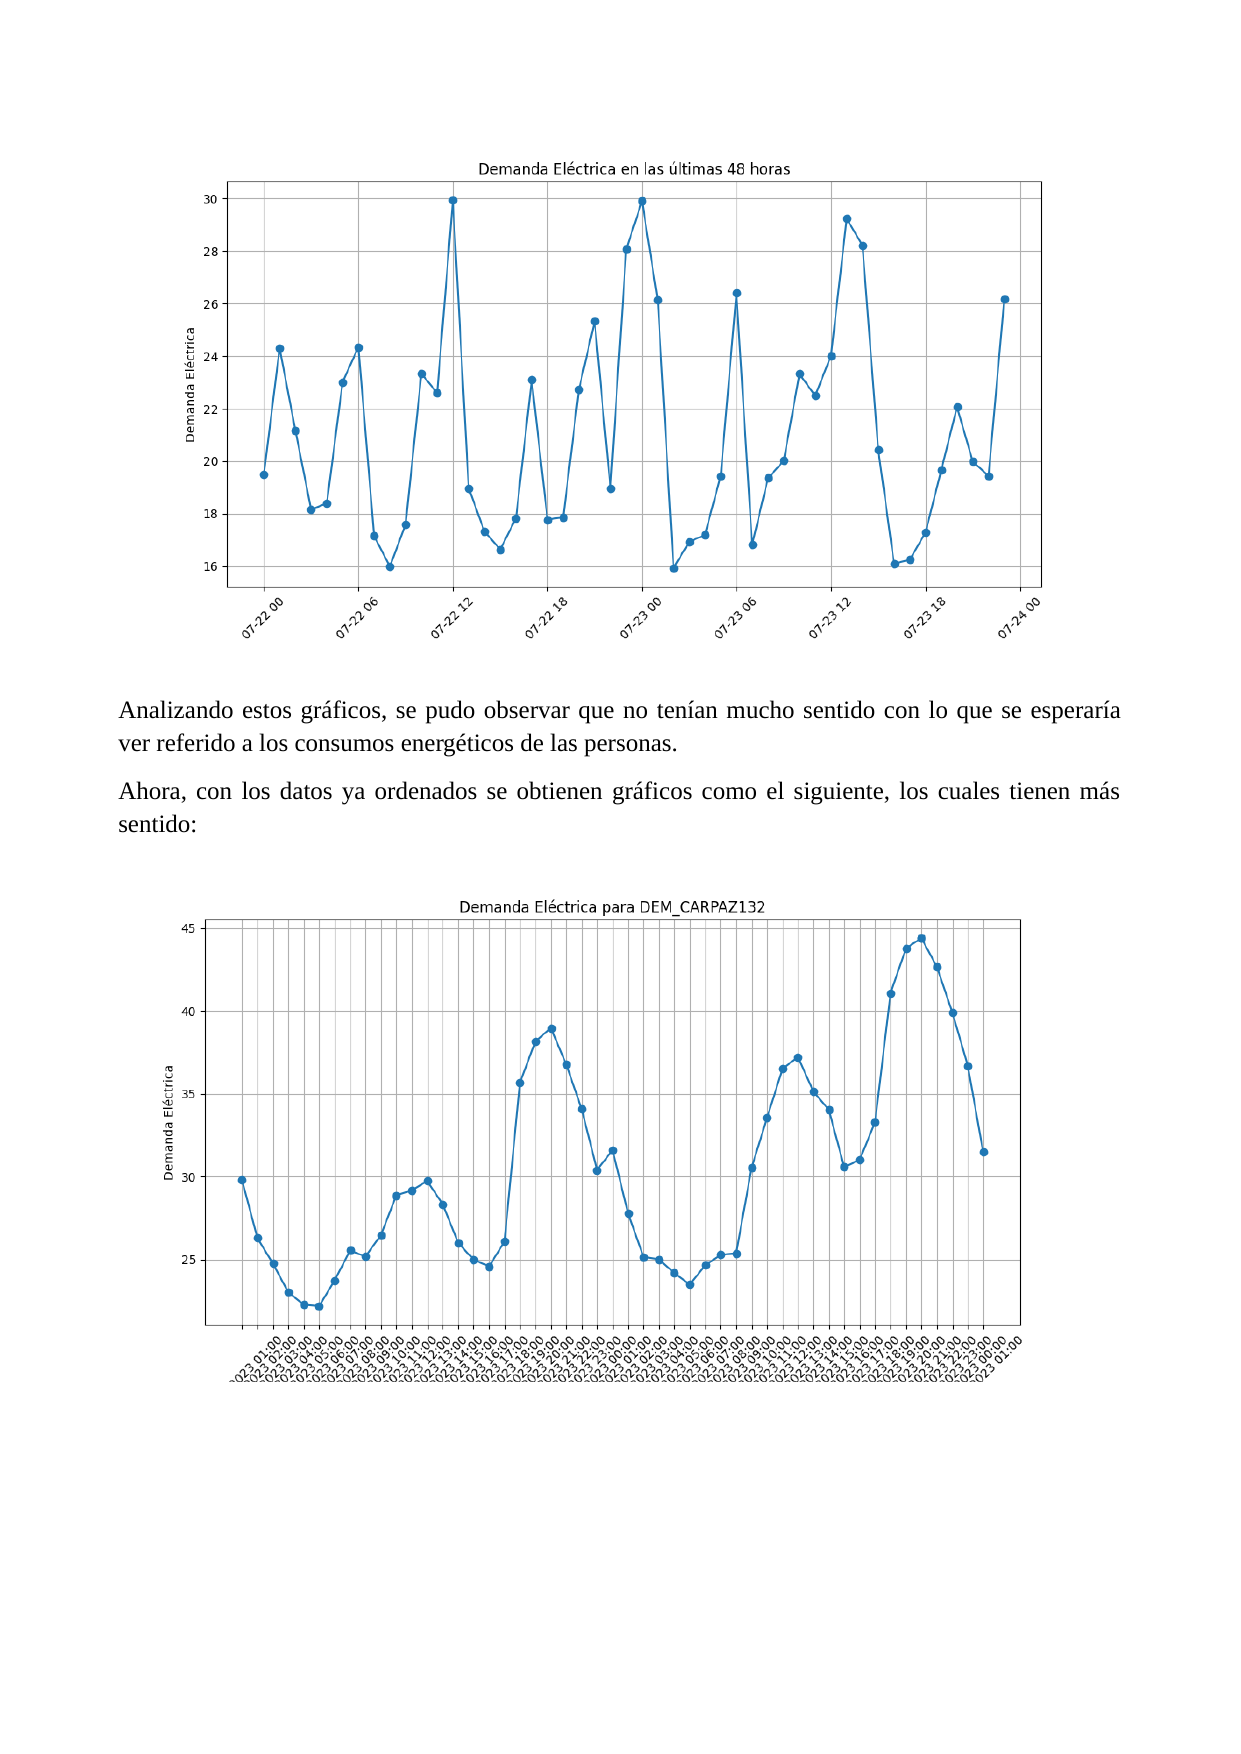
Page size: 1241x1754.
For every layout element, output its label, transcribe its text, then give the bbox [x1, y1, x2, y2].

text Ahora, con los datos ya ordenados se obtienen gráficos como el siguiente, los cuales tienen más sentido: [118, 776, 1122, 837]
text Analizando estos gráficos, se pudo observar que no tenían mucho sentido con lo que se esperaría ver referido a los consumos energéticos de las personas. [118, 695, 1122, 757]
picture [95, 118, 1146, 644]
picture [73, 856, 1125, 1382]
